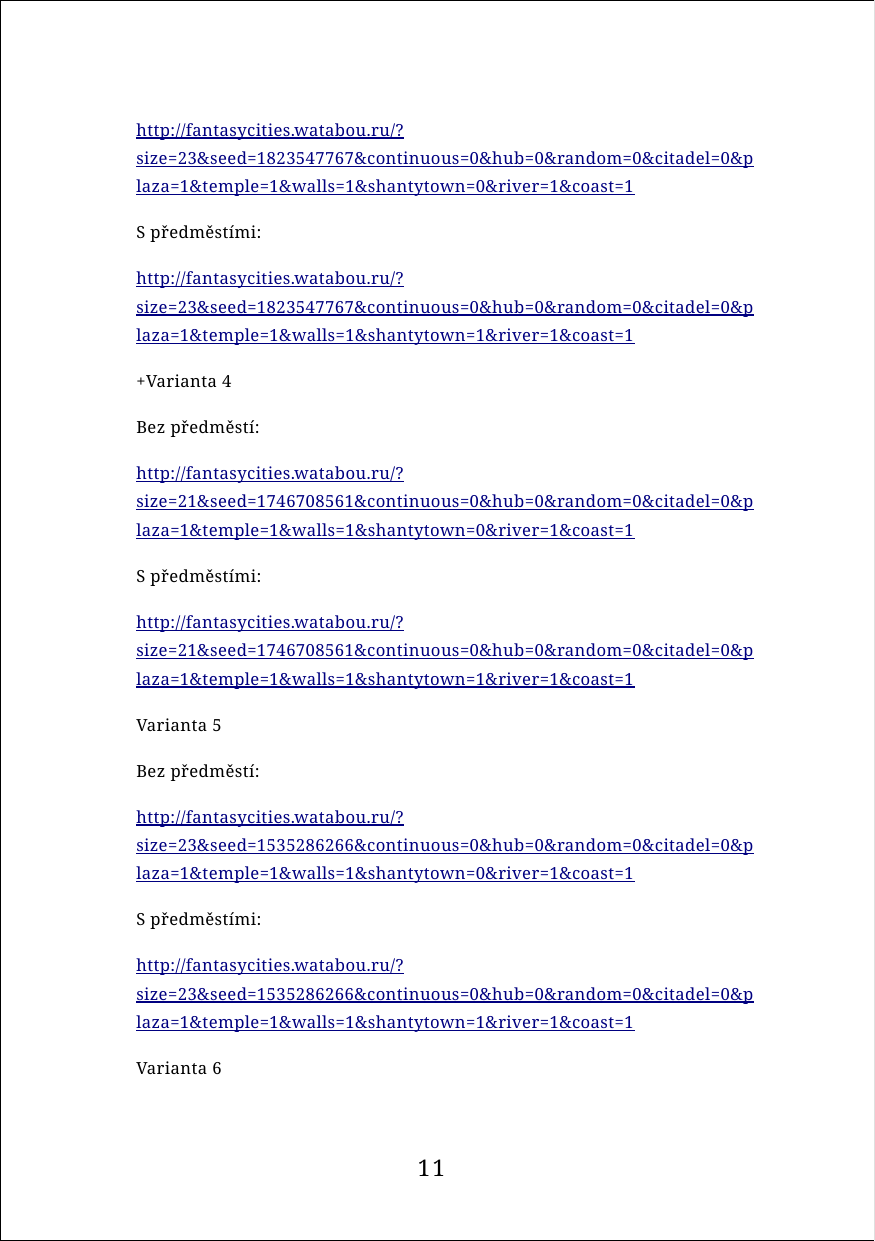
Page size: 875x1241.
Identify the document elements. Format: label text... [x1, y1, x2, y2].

text http://fantasycities.watabou.ru/?size=21&seed=1746708561&continuous=0&hub=0&random=0&citadel=0&plaza=1&temple=1&walls=1&shantytown=0&river=1&coast=1 [136, 462, 756, 541]
text Varianta 5 [136, 713, 756, 736]
text S předměstími: [136, 564, 756, 587]
text S předměstími: [136, 908, 756, 931]
text Varianta 6 [136, 1057, 756, 1079]
text http://fantasycities.watabou.ru/?size=23&seed=1823547767&continuous=0&hub=0&random=0&citadel=0&plaza=1&temple=1&walls=1&shantytown=0&river=1&coast=1 [136, 118, 756, 198]
text Bez předměstí: [136, 416, 756, 438]
text http://fantasycities.watabou.ru/?size=23&seed=1535286266&continuous=0&hub=0&random=0&citadel=0&plaza=1&temple=1&walls=1&shantytown=1&river=1&coast=1 [136, 954, 756, 1033]
text http://fantasycities.watabou.ru/?size=21&seed=1746708561&continuous=0&hub=0&random=0&citadel=0&plaza=1&temple=1&walls=1&shantytown=1&river=1&coast=1 [136, 611, 756, 690]
text Bez předměstí: [136, 759, 756, 782]
text S předměstími: [136, 221, 756, 244]
text +Varianta 4 [136, 370, 756, 392]
text http://fantasycities.watabou.ru/?size=23&seed=1823547767&continuous=0&hub=0&random=0&citadel=0&plaza=1&temple=1&walls=1&shantytown=1&river=1&coast=1 [136, 267, 756, 346]
text http://fantasycities.watabou.ru/?size=23&seed=1535286266&continuous=0&hub=0&random=0&citadel=0&plaza=1&temple=1&walls=1&shantytown=0&river=1&coast=1 [136, 805, 756, 885]
